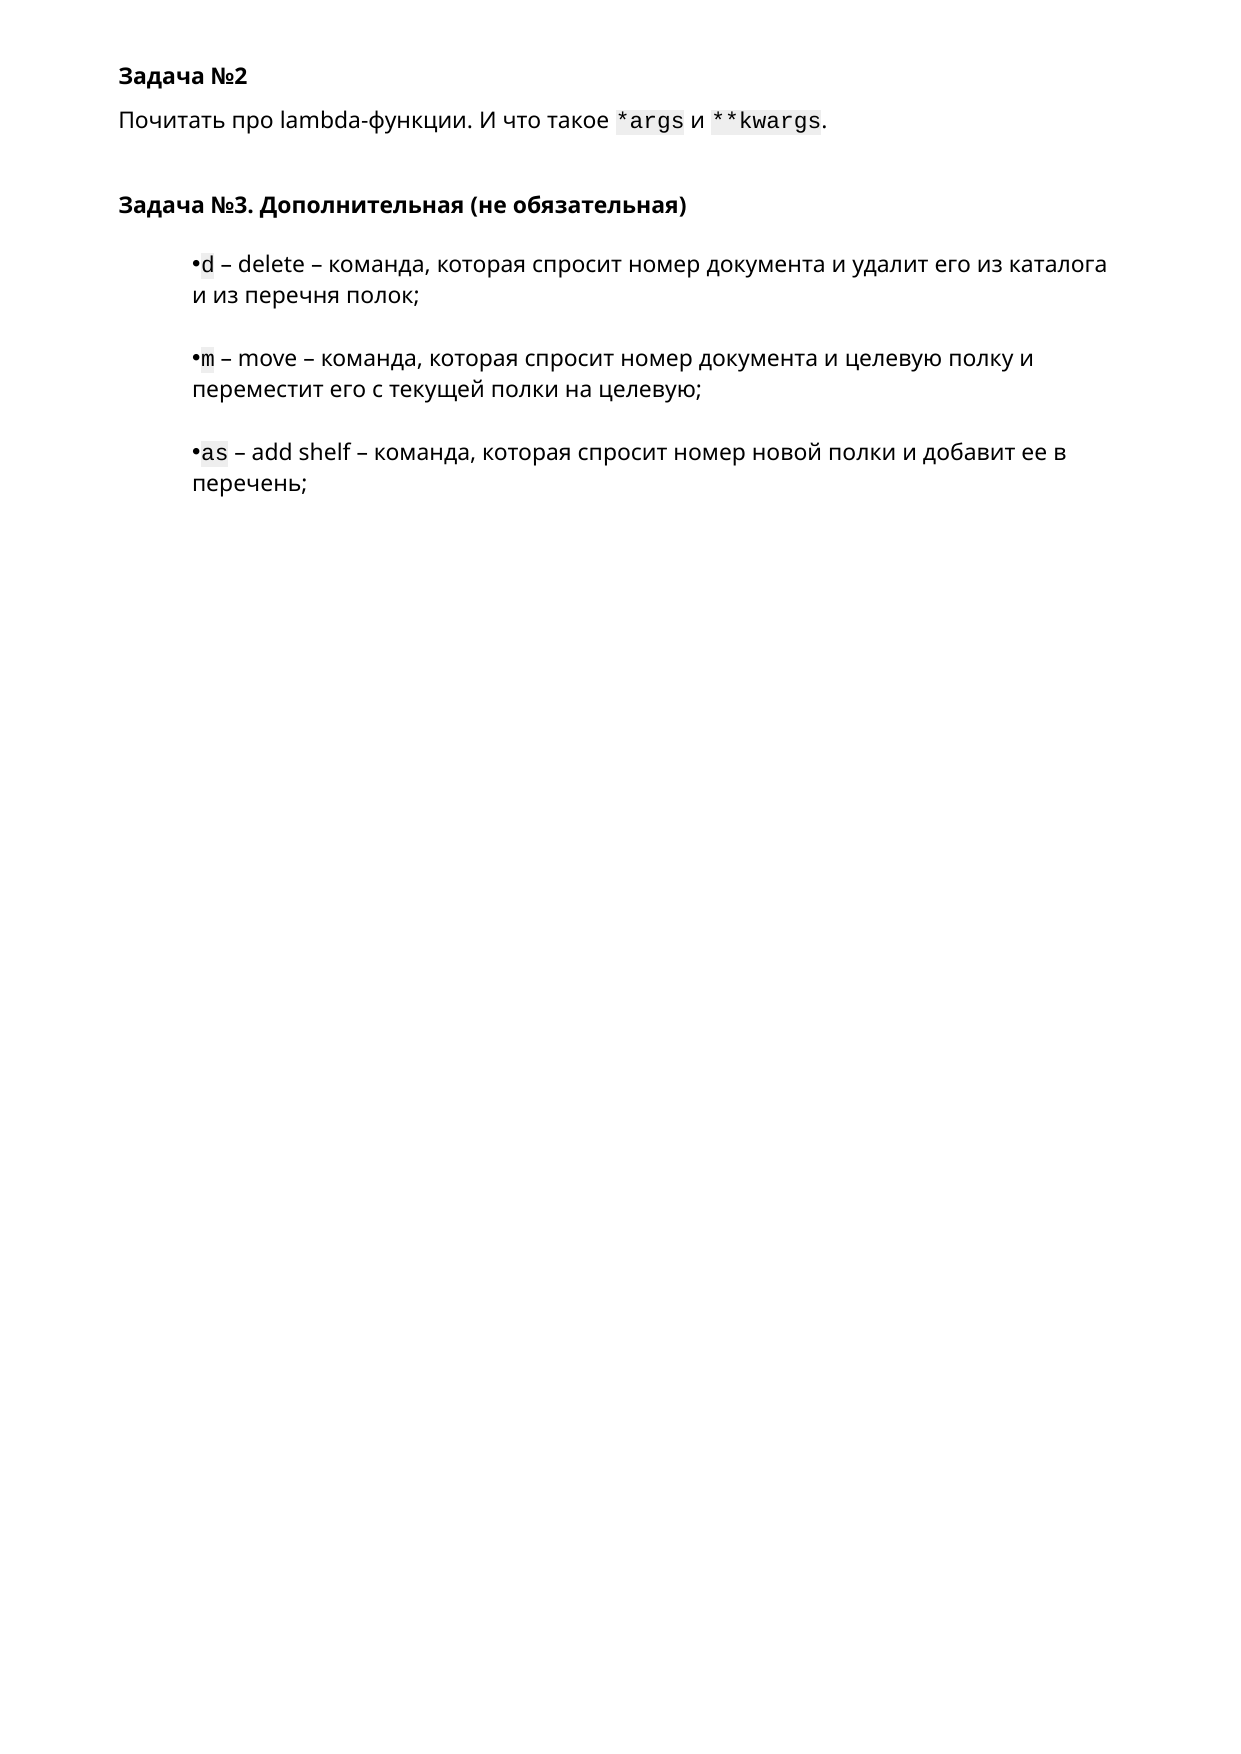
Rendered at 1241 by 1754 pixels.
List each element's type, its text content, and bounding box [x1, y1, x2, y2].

text Почитать про lambda-функции. И что такое *args и **kwargs. [118, 104, 1122, 135]
subtitle Задача №2 [118, 60, 1122, 92]
list as – add shelf – команда, которая спросит номер новой полки и добавит ее в перечень; [118, 436, 1122, 498]
list m – move – команда, которая спросит номер документа и целевую полку и переместит его с текущей полки на целевую; [118, 342, 1122, 404]
list d – delete – команда, которая спросит номер документа и удалит его из каталога и из перечня полок; [118, 248, 1122, 311]
subtitle Задача №3. Дополнительная (не обязательная) [118, 188, 1122, 220]
